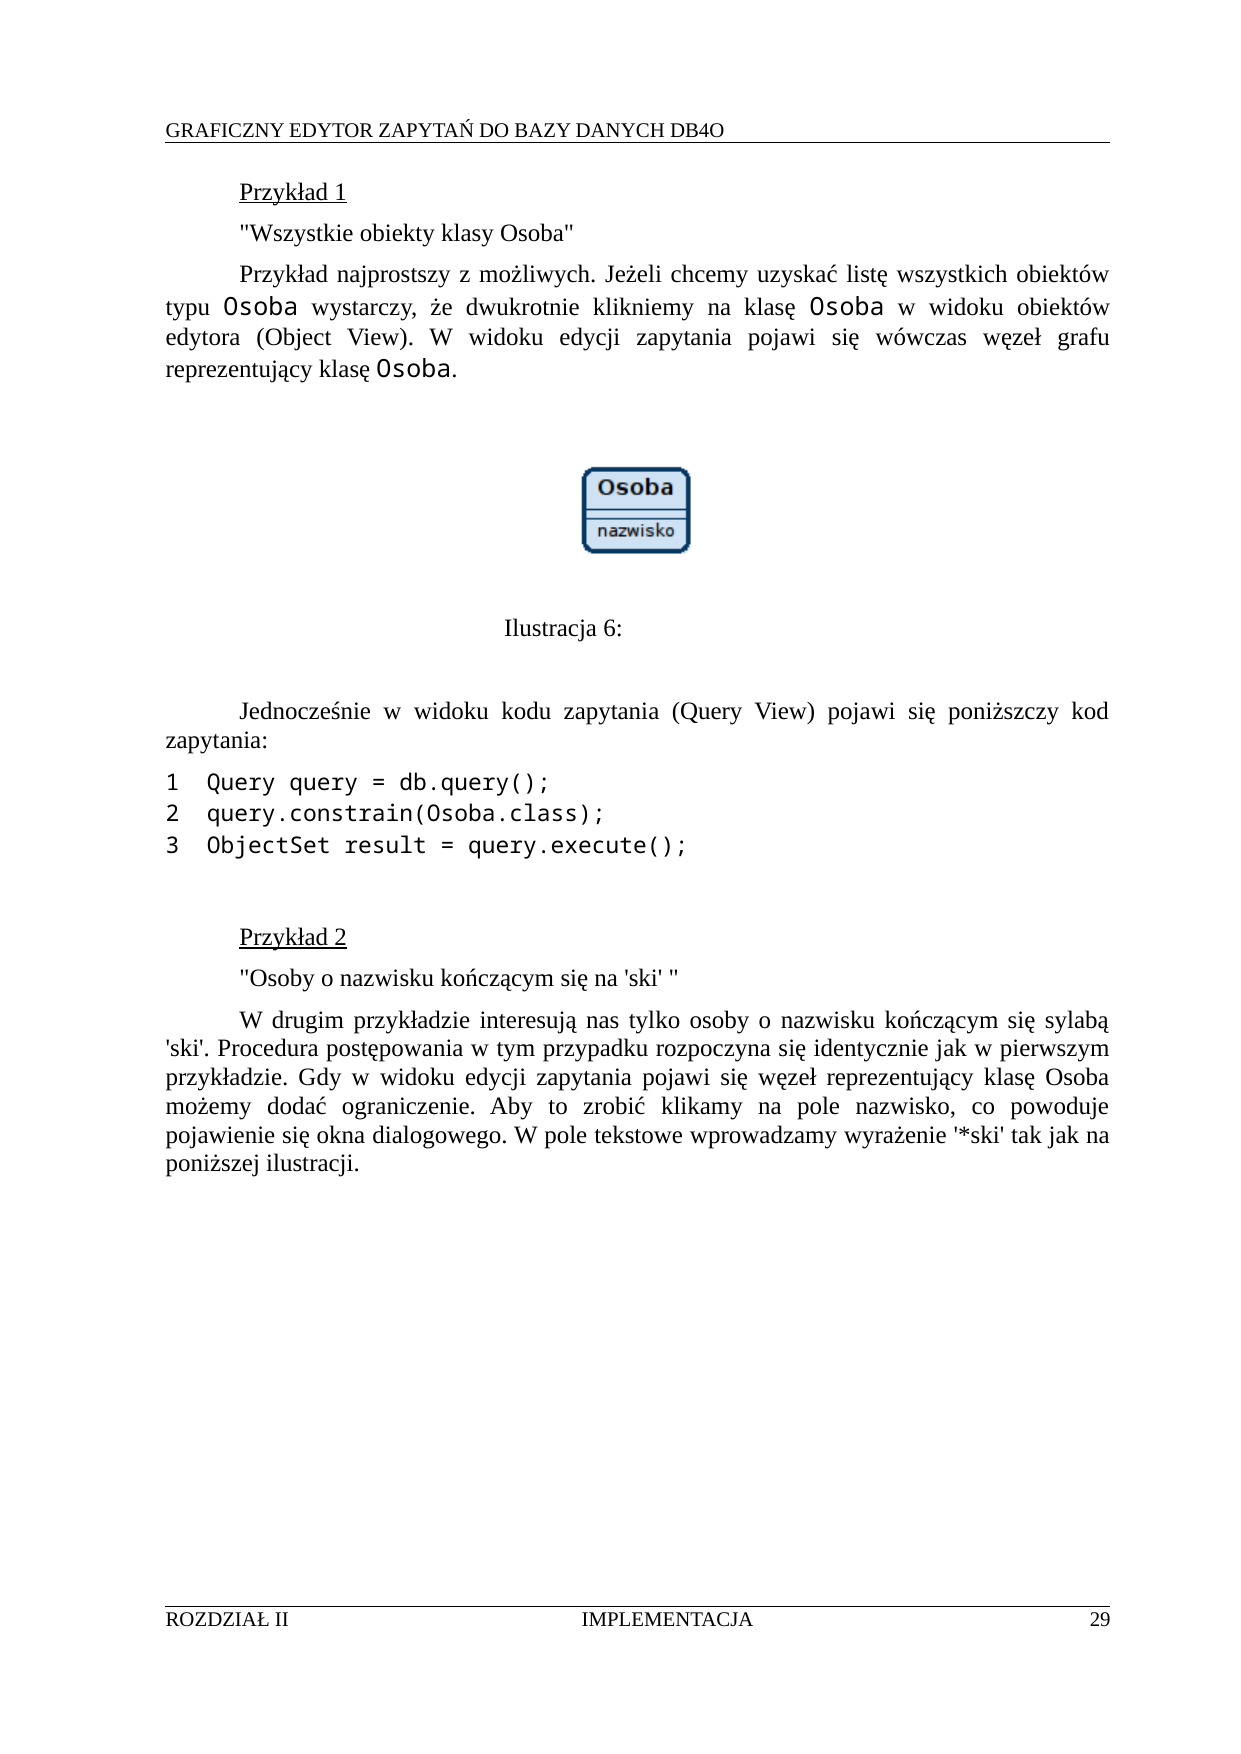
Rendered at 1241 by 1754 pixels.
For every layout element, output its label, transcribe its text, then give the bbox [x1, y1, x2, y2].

text 1 Query query = db.query(); [165, 766, 1110, 797]
text Przykład najprostszy z możliwych. Jeżeli chcemy uzyskać listę wszystkich obiektów typu Osoba wystarczy, że dwukrotnie klikniemy na klasę Osoba w widoku obiektów edytora (Object View). W widoku edycji zapytania pojawi się wówczas węzeł grafu reprezentujący klasę Osoba. [165, 259, 1110, 385]
text "Osoby o nazwisku kończącym się na 'ski' " [165, 963, 1110, 992]
text 3 ObjectSet result = query.execute(); [165, 828, 1110, 860]
text Ilustracja 6: [504, 614, 772, 642]
text 2 query.constrain(Osoba.class); [165, 797, 1110, 828]
picture [504, 439, 772, 614]
text W drugim przykładzie interesują nas tylko osoby o nazwisku kończącym się sylabą 'ski'. Procedura postępowania w tym przypadku rozpoczyna się identycznie jak w pierwszym przykładzie. Gdy w widoku edycji zapytania pojawi się węzeł reprezentujący klasę Osoba możemy dodać ograniczenie. Aby to zrobić klikamy na pole nazwisko, co powoduje pojawienie się okna dialogowego. W pole tekstowe wprowadzamy wyrażenie '*ski' tak jak na poniższej ilustracji. [165, 1005, 1110, 1177]
text Przykład 1 [165, 177, 1110, 206]
text "Wszystkie obiekty klasy Osoba" [165, 218, 1110, 247]
text Jednocześnie w widoku kodu zapytania (Query View) pojawi się poniższczy kod zapytania: [165, 696, 1110, 753]
text Przykład 2 [165, 922, 1110, 951]
